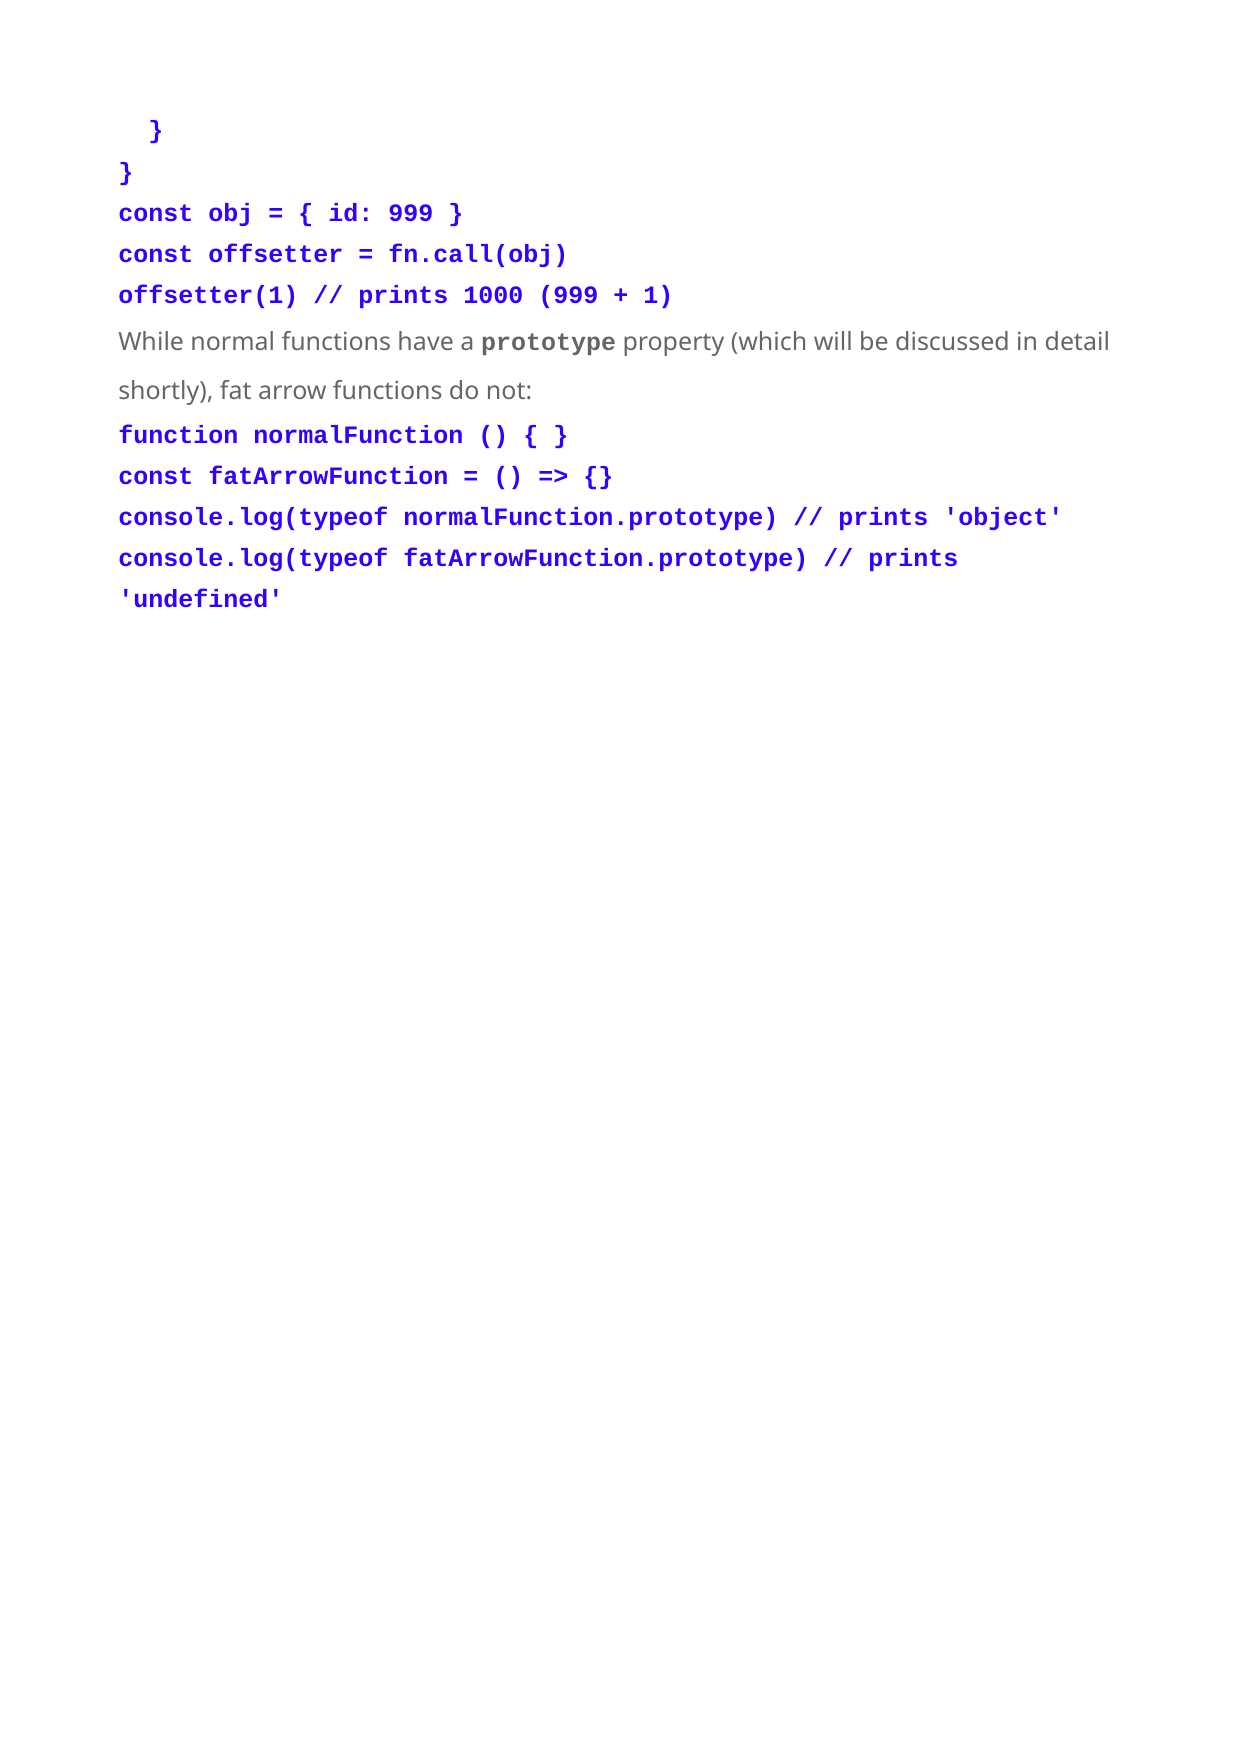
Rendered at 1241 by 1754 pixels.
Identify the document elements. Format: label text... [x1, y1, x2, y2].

text } } const obj = { id: 999 } const offsetter = fn.call(obj) offsetter(1) // prints 1000 (999 + 1) [118, 118, 1122, 311]
text function normalFunction () { } const fatArrowFunction = () => {} console.log(typeof normalFunction.prototype) // prints 'object' console.log(typeof fatArrowFunction.prototype) // prints 'undefined' [118, 422, 1122, 615]
text While normal functions have a prototype property (which will be discussed in detail shortly), fat arrow functions do not: [118, 323, 1122, 407]
